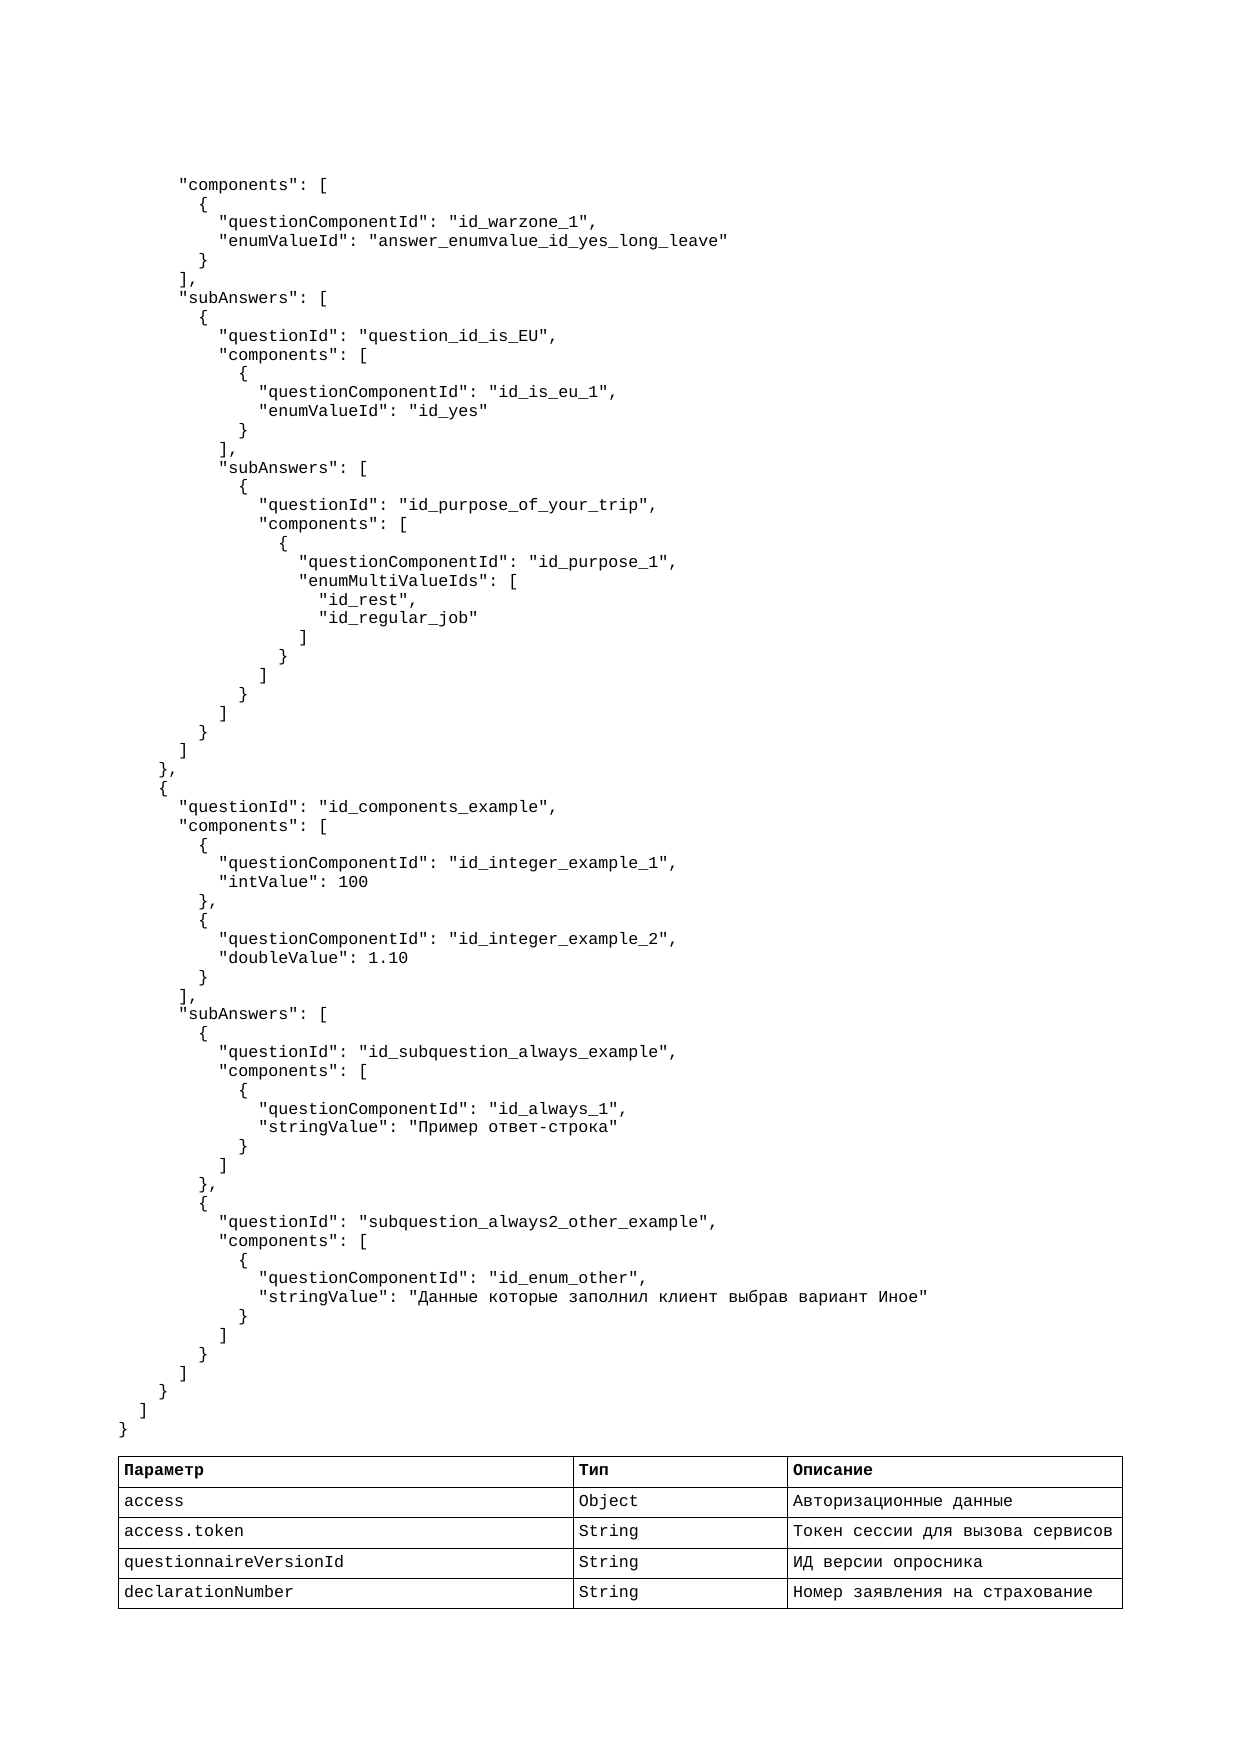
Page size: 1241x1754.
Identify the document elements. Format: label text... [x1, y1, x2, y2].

text { [118, 195, 1122, 214]
text { [118, 478, 1122, 497]
text } [118, 1308, 1122, 1326]
text } [118, 1421, 1122, 1439]
text "doubleValue": 1.10 [118, 949, 1122, 968]
text } [118, 723, 1122, 742]
table_cell access.token [119, 1518, 573, 1547]
text } [118, 1345, 1122, 1364]
text ] [118, 629, 1122, 648]
table_cell Номер заявления на страхование [788, 1579, 1122, 1608]
text "questionComponentId": "id_purpose_1", [118, 553, 1122, 572]
text { [118, 1251, 1122, 1270]
text ], [118, 440, 1122, 459]
table_cell Токен сессии для вызова сервисов [788, 1518, 1122, 1547]
text ], [118, 271, 1122, 289]
text "questionId": "question_id_is_EU", [118, 327, 1122, 346]
text "id_rest", [118, 591, 1122, 610]
text { [118, 780, 1122, 798]
table_cell questionnaireVersionId [119, 1549, 573, 1578]
text ] [118, 1402, 1122, 1421]
text "components": [ [118, 817, 1122, 836]
text ] [118, 742, 1122, 761]
text "components": [ [118, 346, 1122, 365]
text ] [118, 667, 1122, 685]
table_cell String [574, 1579, 787, 1608]
text "questionId": "id_purpose_of_your_trip", [118, 497, 1122, 516]
text }, [118, 761, 1122, 780]
text "intValue": 100 [118, 874, 1122, 893]
text "components": [ [118, 1232, 1122, 1251]
text "questionComponentId": "id_integer_example_2", [118, 931, 1122, 949]
table_cell ИД версии опросника [788, 1549, 1122, 1578]
text "stringValue": "Данные которые заполнил клиент выбрав вариант Иное" [118, 1289, 1122, 1308]
text "stringValue": "Пример ответ-строка" [118, 1119, 1122, 1138]
text "enumMultiValueIds": [ [118, 572, 1122, 591]
text } [118, 252, 1122, 271]
text { [118, 534, 1122, 553]
text } [118, 421, 1122, 440]
table_cell Object [574, 1488, 787, 1517]
text "id_regular_job" [118, 610, 1122, 629]
table_cell String [574, 1518, 787, 1547]
text { [118, 1194, 1122, 1213]
text "questionComponentId": "id_is_eu_1", [118, 384, 1122, 403]
table_cell access [119, 1488, 573, 1517]
text "questionComponentId": "id_warzone_1", [118, 214, 1122, 233]
text } [118, 648, 1122, 667]
text }, [118, 893, 1122, 912]
table_cell declarationNumber [119, 1579, 573, 1608]
text ] [118, 704, 1122, 723]
text "questionId": "id_components_example", [118, 798, 1122, 817]
table_header Тип [574, 1457, 787, 1487]
text "questionComponentId": "id_always_1", [118, 1100, 1122, 1119]
text "components": [ [118, 1062, 1122, 1081]
text ] [118, 1326, 1122, 1345]
text { [118, 836, 1122, 855]
text }, [118, 1176, 1122, 1194]
text } [118, 968, 1122, 987]
text { [118, 1081, 1122, 1100]
table_cell Авторизационные данные [788, 1488, 1122, 1517]
text "questionId": "subquestion_always2_other_example", [118, 1213, 1122, 1232]
text "questionComponentId": "id_enum_other", [118, 1270, 1122, 1289]
text { [118, 1025, 1122, 1044]
table_header Описание [788, 1457, 1122, 1487]
text "enumValueId": "answer_enumvalue_id_yes_long_leave" [118, 233, 1122, 252]
text "components": [ [118, 176, 1122, 195]
text { [118, 912, 1122, 931]
text "components": [ [118, 516, 1122, 534]
text { [118, 365, 1122, 384]
text "subAnswers": [ [118, 1006, 1122, 1025]
text "subAnswers": [ [118, 289, 1122, 308]
text } [118, 1138, 1122, 1157]
text "enumValueId": "id_yes" [118, 403, 1122, 421]
text "questionComponentId": "id_integer_example_1", [118, 855, 1122, 874]
text "subAnswers": [ [118, 459, 1122, 478]
text } [118, 685, 1122, 704]
text "questionId": "id_subquestion_always_example", [118, 1044, 1122, 1062]
text { [118, 308, 1122, 327]
text ] [118, 1157, 1122, 1176]
text } [118, 1383, 1122, 1402]
table_header Параметр [119, 1457, 573, 1487]
table_cell String [574, 1549, 787, 1578]
text ], [118, 987, 1122, 1006]
text ] [118, 1364, 1122, 1383]
